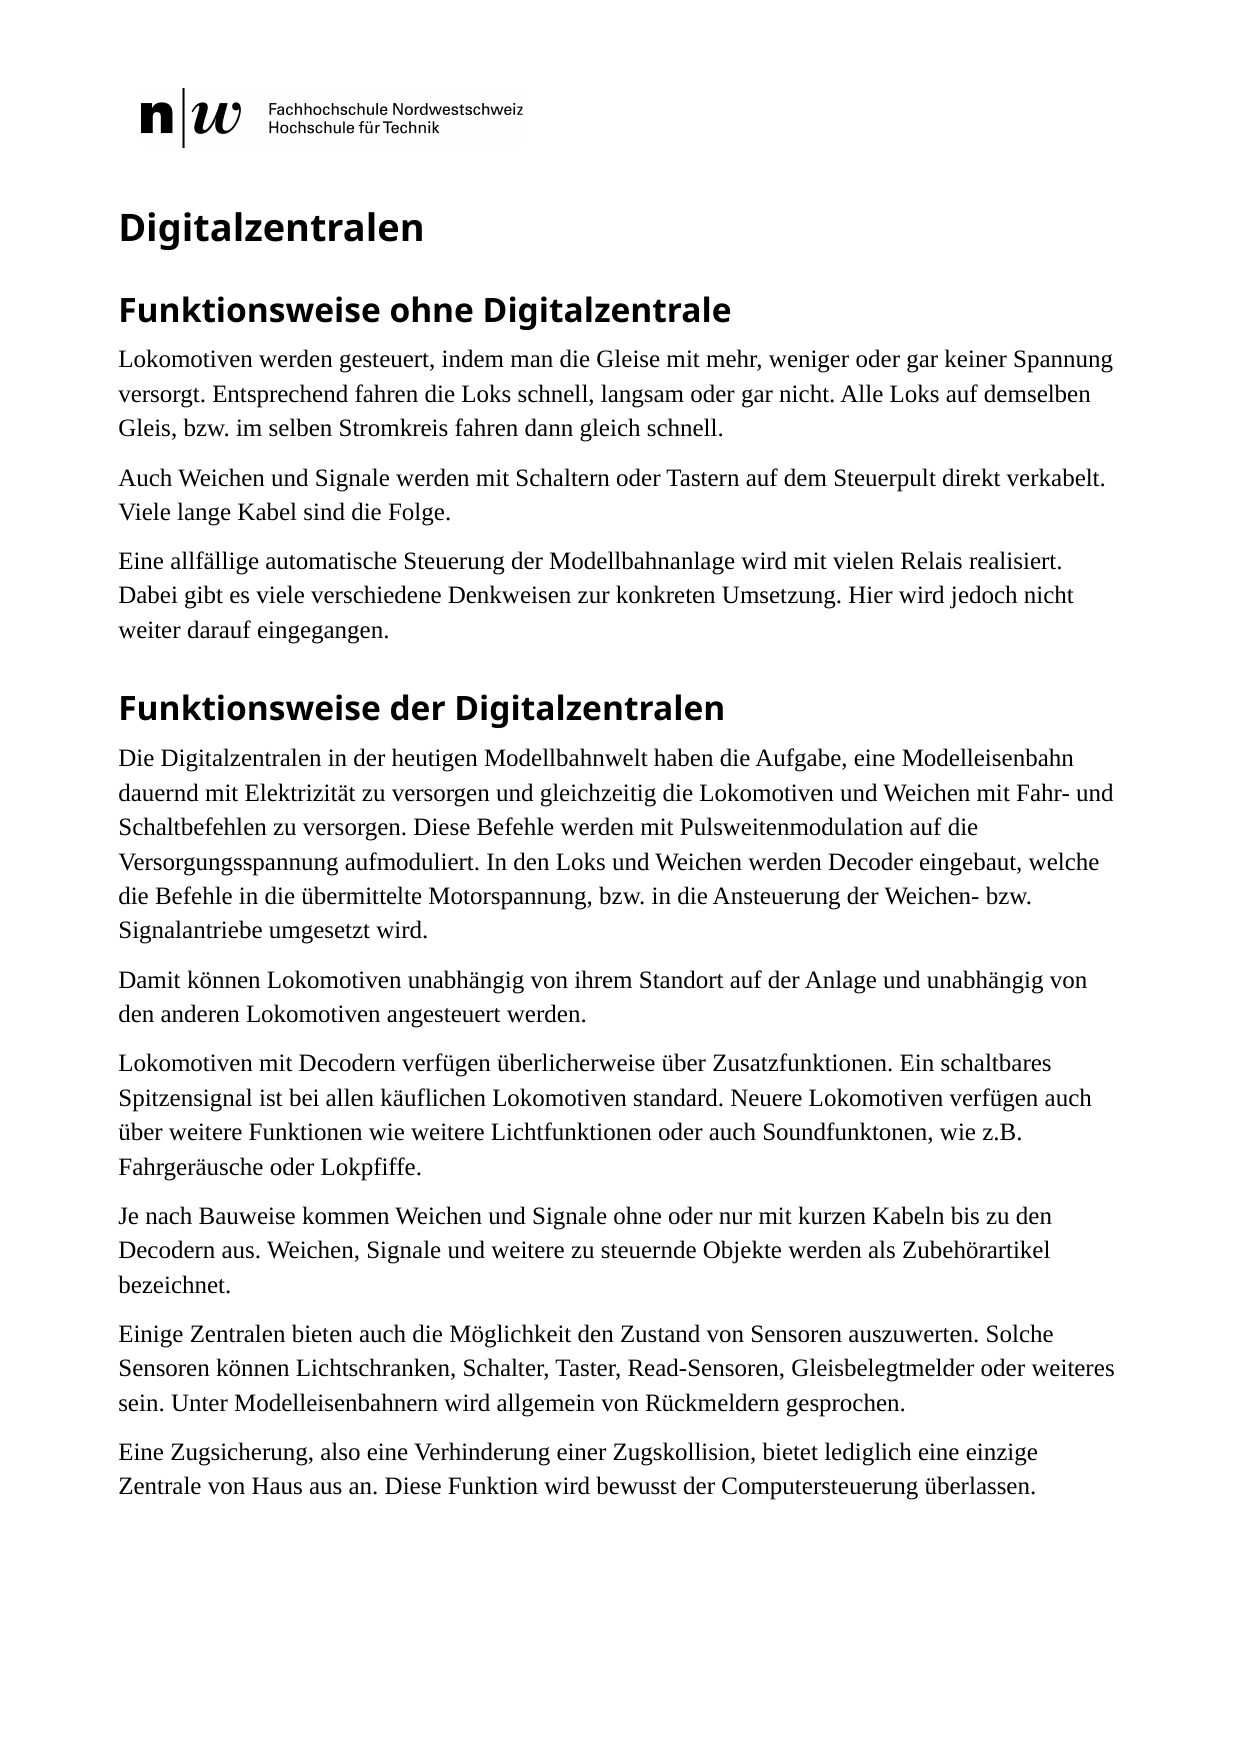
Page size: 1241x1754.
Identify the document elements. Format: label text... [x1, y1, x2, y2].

text Eine Zugsicherung, also eine Verhinderung einer Zugskollision, bietet lediglich eine einzige Zentrale von Haus aus an. Diese Funktion wird bewusst der Computersteuerung überlassen. [118, 1437, 1122, 1500]
picture [141, 88, 523, 148]
text Lokomotiven mit Decodern verfügen überlicherweise über Zusatzfunktionen. Ein schaltbares Spitzensignal ist bei allen käuflichen Lokomotiven standard. Neuere Lokomotiven verfügen auch über weitere Funktionen wie weitere Lichtfunktionen oder auch Soundfunktonen, wie z.B. Fahrgeräusche oder Lokpfiffe. [118, 1048, 1122, 1180]
text Lokomotiven werden gesteuert, indem man die Gleise mit mehr, weniger oder gar keiner Spannung versorgt. Entsprechend fahren die Loks schnell, langsam oder gar nicht. Alle Loks auf demselben Gleis, bzw. im selben Stromkreis fahren dann gleich schnell. [118, 344, 1122, 442]
text Damit können Lokomotiven unabhängig von ihrem Standort auf der Anlage und unabhängig von den anderen Lokomotiven angesteuert werden. [118, 965, 1122, 1028]
subtitle Digitalzentralen [118, 201, 1122, 253]
text Einige Zentralen bieten auch die Möglichkeit den Zustand von Sensoren auszuwerten. Solche Sensoren können Lichtschranken, Schalter, Taster, Read-Sensoren, Gleisbelegtmelder oder weiteres sein. Unter Modelleisenbahnern wird allgemein von Rückmeldern gesprochen. [118, 1319, 1122, 1416]
text Eine allfällige automatische Steuerung der Modellbahnanlage wird mit vielen Relais realisiert. Dabei gibt es viele verschiedene Denkweisen zur konkreten Umsetzung. Hier wird jedoch nicht weiter darauf eingegangen. [118, 546, 1122, 644]
text Je nach Bauweise kommen Weichen und Signale ohne oder nur mit kurzen Kabeln bis zu den Decodern aus. Weichen, Signale und weitere zu steuernde Objekte werden als Zubehörartikel bezeichnet. [118, 1201, 1122, 1298]
text Auch Weichen und Signale werden mit Schaltern oder Tastern auf dem Steuerpult direkt verkabelt. Viele lange Kabel sind die Folge. [118, 463, 1122, 526]
subtitle Funktionsweise ohne Digitalzentrale [118, 286, 1122, 332]
text Die Digitalzentralen in der heutigen Modellbahnwelt haben die Aufgabe, eine Modelleisenbahn dauernd mit Elektrizität zu versorgen und gleichzeitig die Lokomotiven und Weichen mit Fahr- und Schaltbefehlen zu versorgen. Diese Befehle werden mit Pulsweitenmodulation auf die Versorgungsspannung aufmoduliert. In den Loks und Weichen werden Decoder eingebaut, welche die Befehle in die übermittelte Motorspannung, bzw. in die Ansteuerung der Weichen- bzw. Signalantriebe umgesetzt wird. [118, 743, 1122, 944]
subtitle Funktionsweise der Digitalzentralen [118, 685, 1122, 731]
